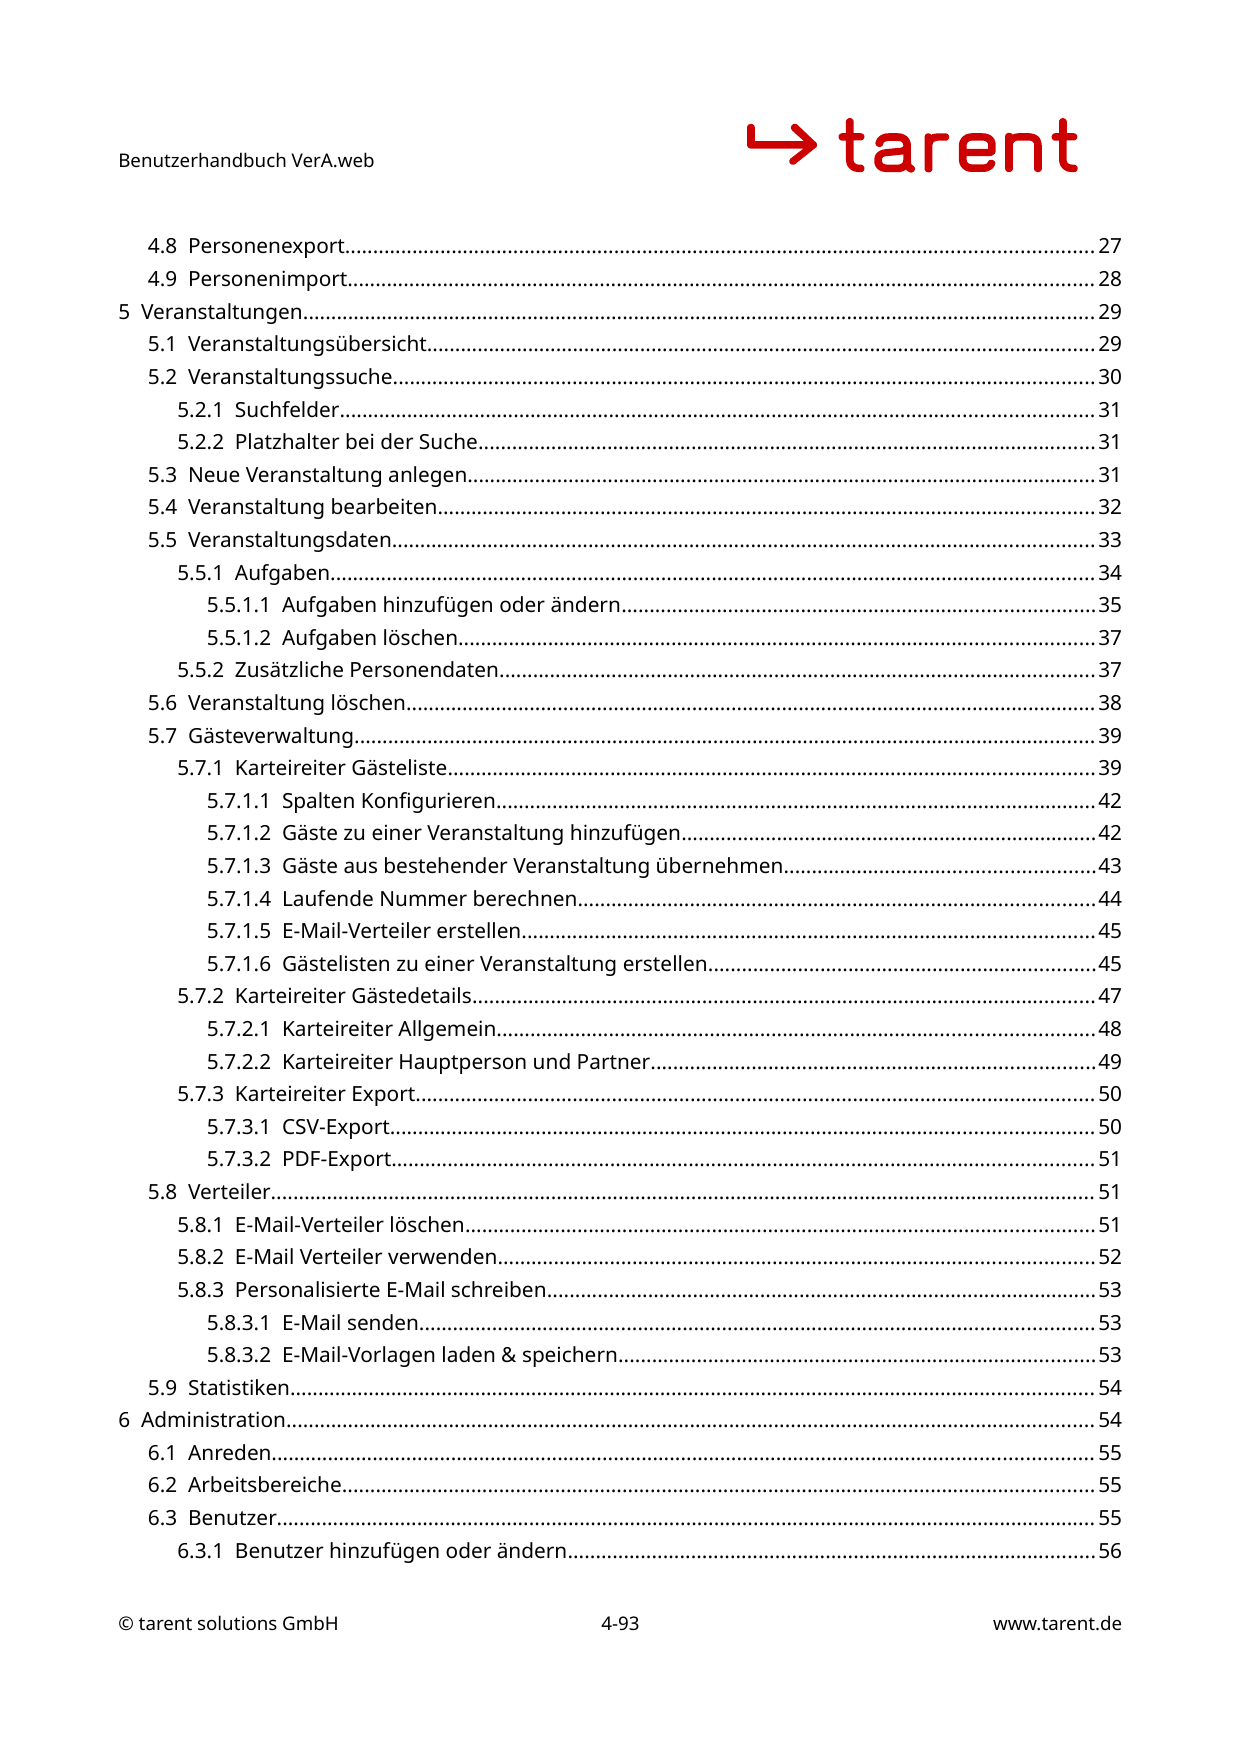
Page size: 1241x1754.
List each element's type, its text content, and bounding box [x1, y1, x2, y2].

text 5.9 Statistiken 54 [148, 1373, 1122, 1401]
text 5.7.3.1 CSV-Export 50 [207, 1112, 1122, 1140]
text 5.7.2.2 Karteireiter Hauptperson und Partner 49 [207, 1047, 1122, 1075]
text 5.3 Neue Veranstaltung anlegen 31 [148, 460, 1122, 488]
text 5.7.3.2 PDF-Export 51 [207, 1144, 1122, 1173]
text 5.7.1.4 Laufende Nummer berechnen 44 [207, 884, 1122, 912]
text 5.2 Veranstaltungssuche 30 [148, 362, 1122, 391]
text 5.7.1 Karteireiter Gästeliste 39 [177, 753, 1122, 782]
text 6.2 Arbeitsbereiche 55 [148, 1471, 1122, 1499]
text 5.6 Veranstaltung löschen 38 [148, 688, 1122, 717]
text 5.7.1.1 Spalten Konfigurieren 42 [207, 786, 1122, 814]
text 5 Veranstaltungen 29 [118, 297, 1122, 325]
text 6 Administration 54 [118, 1405, 1122, 1434]
text 6.1 Anreden 55 [148, 1438, 1122, 1466]
text 4.8 Personenexport 27 [148, 232, 1122, 260]
text 4.9 Personenimport 28 [148, 264, 1122, 293]
text 5.7.1.2 Gäste zu einer Veranstaltung hinzufügen 42 [207, 818, 1122, 847]
text 5.5.1.1 Aufgaben hinzufügen oder ändern 35 [207, 590, 1122, 619]
text 5.7.1.5 E-Mail-Verteiler erstellen 45 [207, 916, 1122, 945]
text 5.8.2 E-Mail Verteiler verwenden 52 [177, 1242, 1122, 1271]
text 5.7.1.6 Gästelisten zu einer Veranstaltung erstellen 45 [207, 949, 1122, 977]
text 5.7.1.3 Gäste aus bestehender Veranstaltung übernehmen 43 [207, 851, 1122, 879]
text 5.5 Veranstaltungsdaten 33 [148, 525, 1122, 553]
text 5.5.2 Zusätzliche Personendaten 37 [177, 656, 1122, 684]
text 5.1 Veranstaltungsübersicht 29 [148, 329, 1122, 358]
text 6.3.1 Benutzer hinzufügen oder ändern 56 [177, 1536, 1122, 1564]
text 5.5.1 Aufgaben 34 [177, 558, 1122, 586]
text 5.8.3.2 E-Mail-Vorlagen laden & speichern 53 [207, 1340, 1122, 1369]
text 5.7.2.1 Karteireiter Allgemein 48 [207, 1014, 1122, 1043]
text 6.3 Benutzer 55 [148, 1503, 1122, 1532]
text 5.2.2 Platzhalter bei der Suche 31 [177, 427, 1122, 456]
text 5.5.1.2 Aufgaben löschen 37 [207, 623, 1122, 651]
text 5.7 Gästeverwaltung 39 [148, 721, 1122, 749]
text 5.8.3 Personalisierte E-Mail schreiben 53 [177, 1275, 1122, 1303]
text 5.7.3 Karteireiter Export 50 [177, 1079, 1122, 1108]
text 5.8.1 E-Mail-Verteiler löschen 51 [177, 1210, 1122, 1238]
text 5.8 Verteiler 51 [148, 1177, 1122, 1206]
text 5.4 Veranstaltung bearbeiten 32 [148, 492, 1122, 521]
text 5.7.2 Karteireiter Gästedetails 47 [177, 982, 1122, 1010]
text 5.8.3.1 E-Mail senden 53 [207, 1308, 1122, 1336]
text 5.2.1 Suchfelder 31 [177, 395, 1122, 423]
